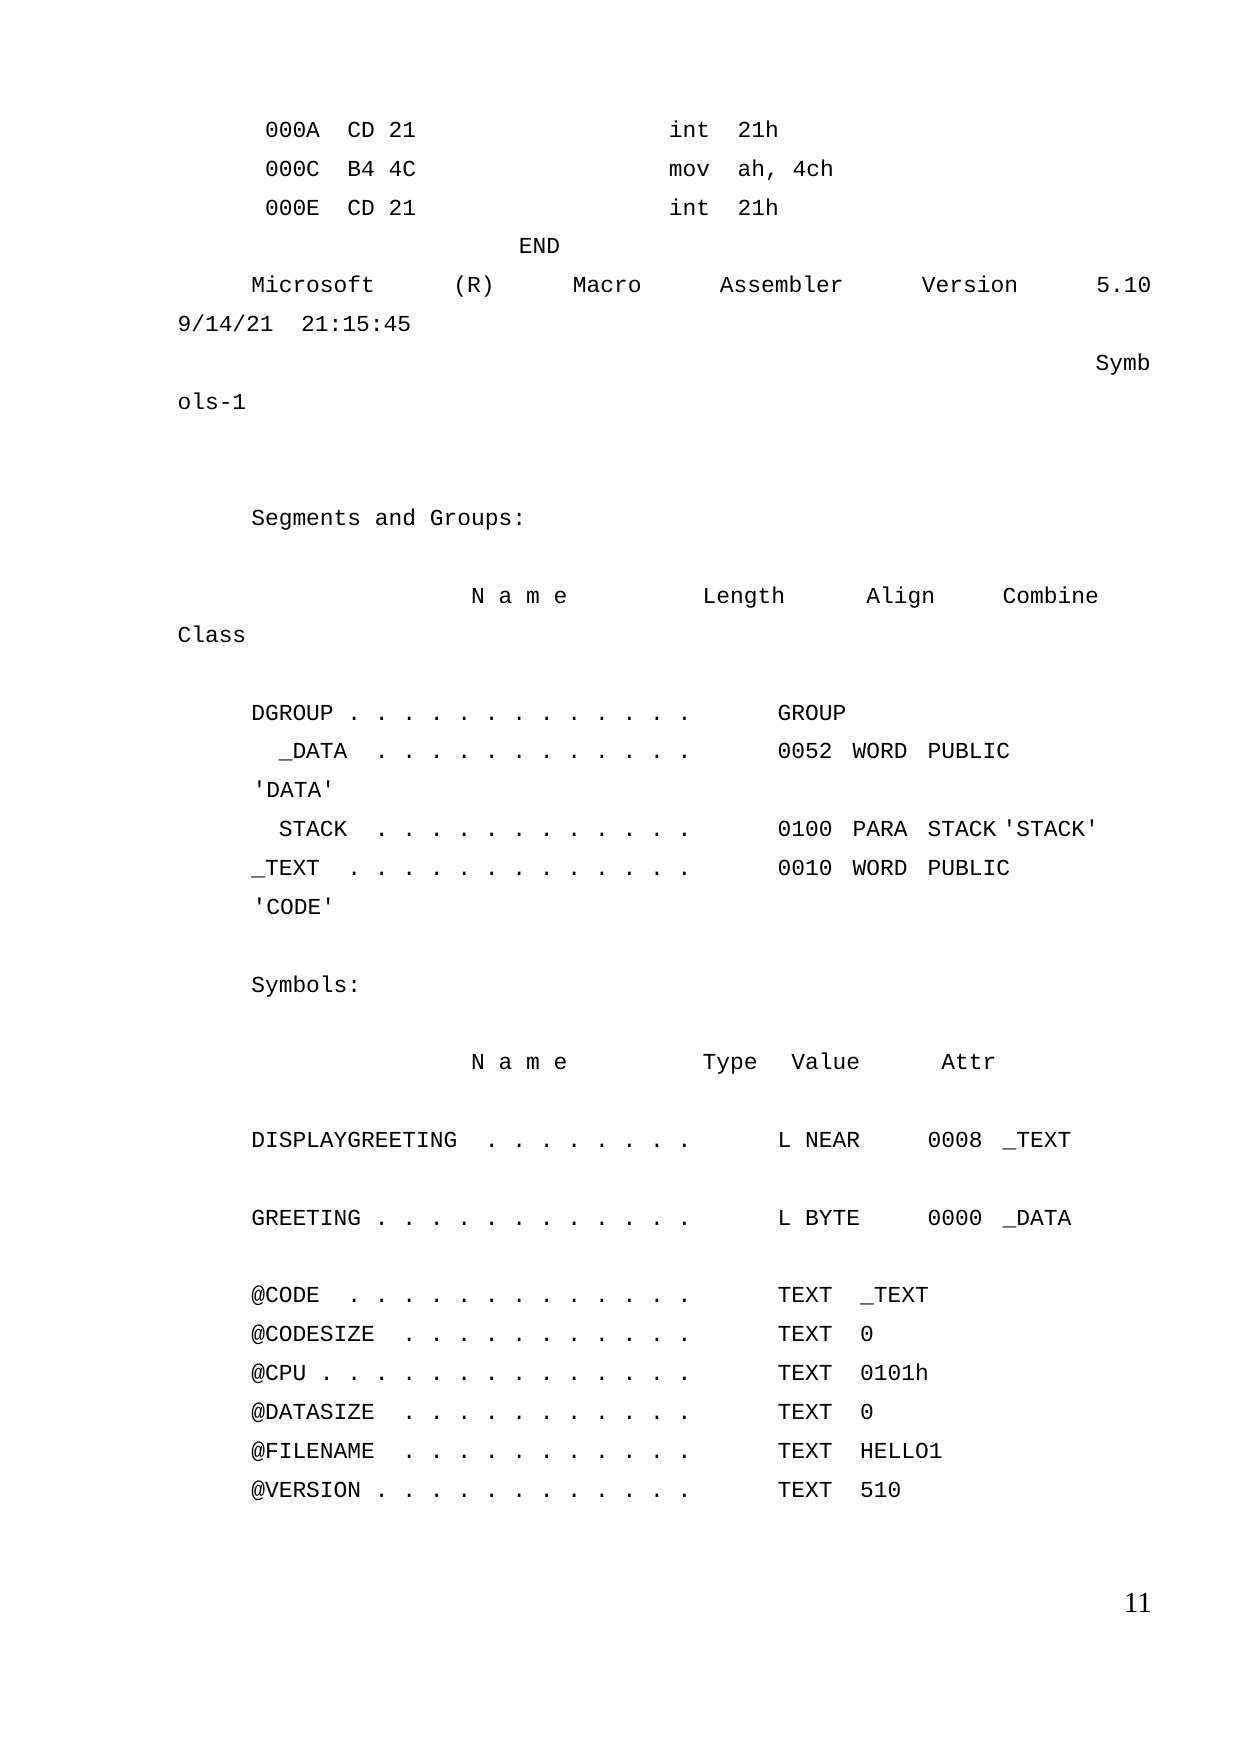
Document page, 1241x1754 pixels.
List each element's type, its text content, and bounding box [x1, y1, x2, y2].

text @FILENAME . . . . . . . . . . . TEXT HELLO1 [177, 1439, 1152, 1465]
text N a m e Type Value Attr [177, 1051, 1152, 1077]
text @CODE . . . . . . . . . . . . . TEXT _TEXT [177, 1284, 1152, 1310]
text GREETING . . . . . . . . . . . . L BYTE 0000 _DATA [177, 1206, 1152, 1232]
text Microsoft (R) Macro Assembler Version 5.10 9/14/21 21:15:45 [177, 273, 1152, 338]
text Segments and Groups: [177, 507, 1152, 533]
text 000C B4 4C mov ah, 4ch [177, 157, 1152, 183]
text 000E CD 21 int 21h [177, 196, 1152, 222]
text DGROUP . . . . . . . . . . . . . GROUP [177, 701, 1152, 727]
text @VERSION . . . . . . . . . . . . TEXT 510 [177, 1478, 1152, 1504]
text @DATASIZE . . . . . . . . . . . TEXT 0 [177, 1400, 1152, 1426]
text _TEXT . . . . . . . . . . . . . 0010 WORD PUBLIC 'CODE' [177, 856, 1152, 921]
text END [177, 235, 1152, 261]
text Symbols-1 [177, 351, 1152, 416]
text DISPLAYGREETING . . . . . . . . L NEAR 0008 _TEXT [177, 1128, 1152, 1154]
text N a m e Length Align Combine Class [177, 584, 1152, 649]
text @CODESIZE . . . . . . . . . . . TEXT 0 [177, 1323, 1152, 1348]
text _DATA . . . . . . . . . . . . 0052 WORD PUBLIC 'DATA' [177, 740, 1152, 804]
text STACK . . . . . . . . . . . . 0100 PARA STACK 'STACK' [177, 817, 1152, 843]
text Symbols: [177, 973, 1152, 999]
text 000A CD 21 int 21h [177, 118, 1152, 144]
text @CPU . . . . . . . . . . . . . . TEXT 0101h [177, 1361, 1152, 1387]
